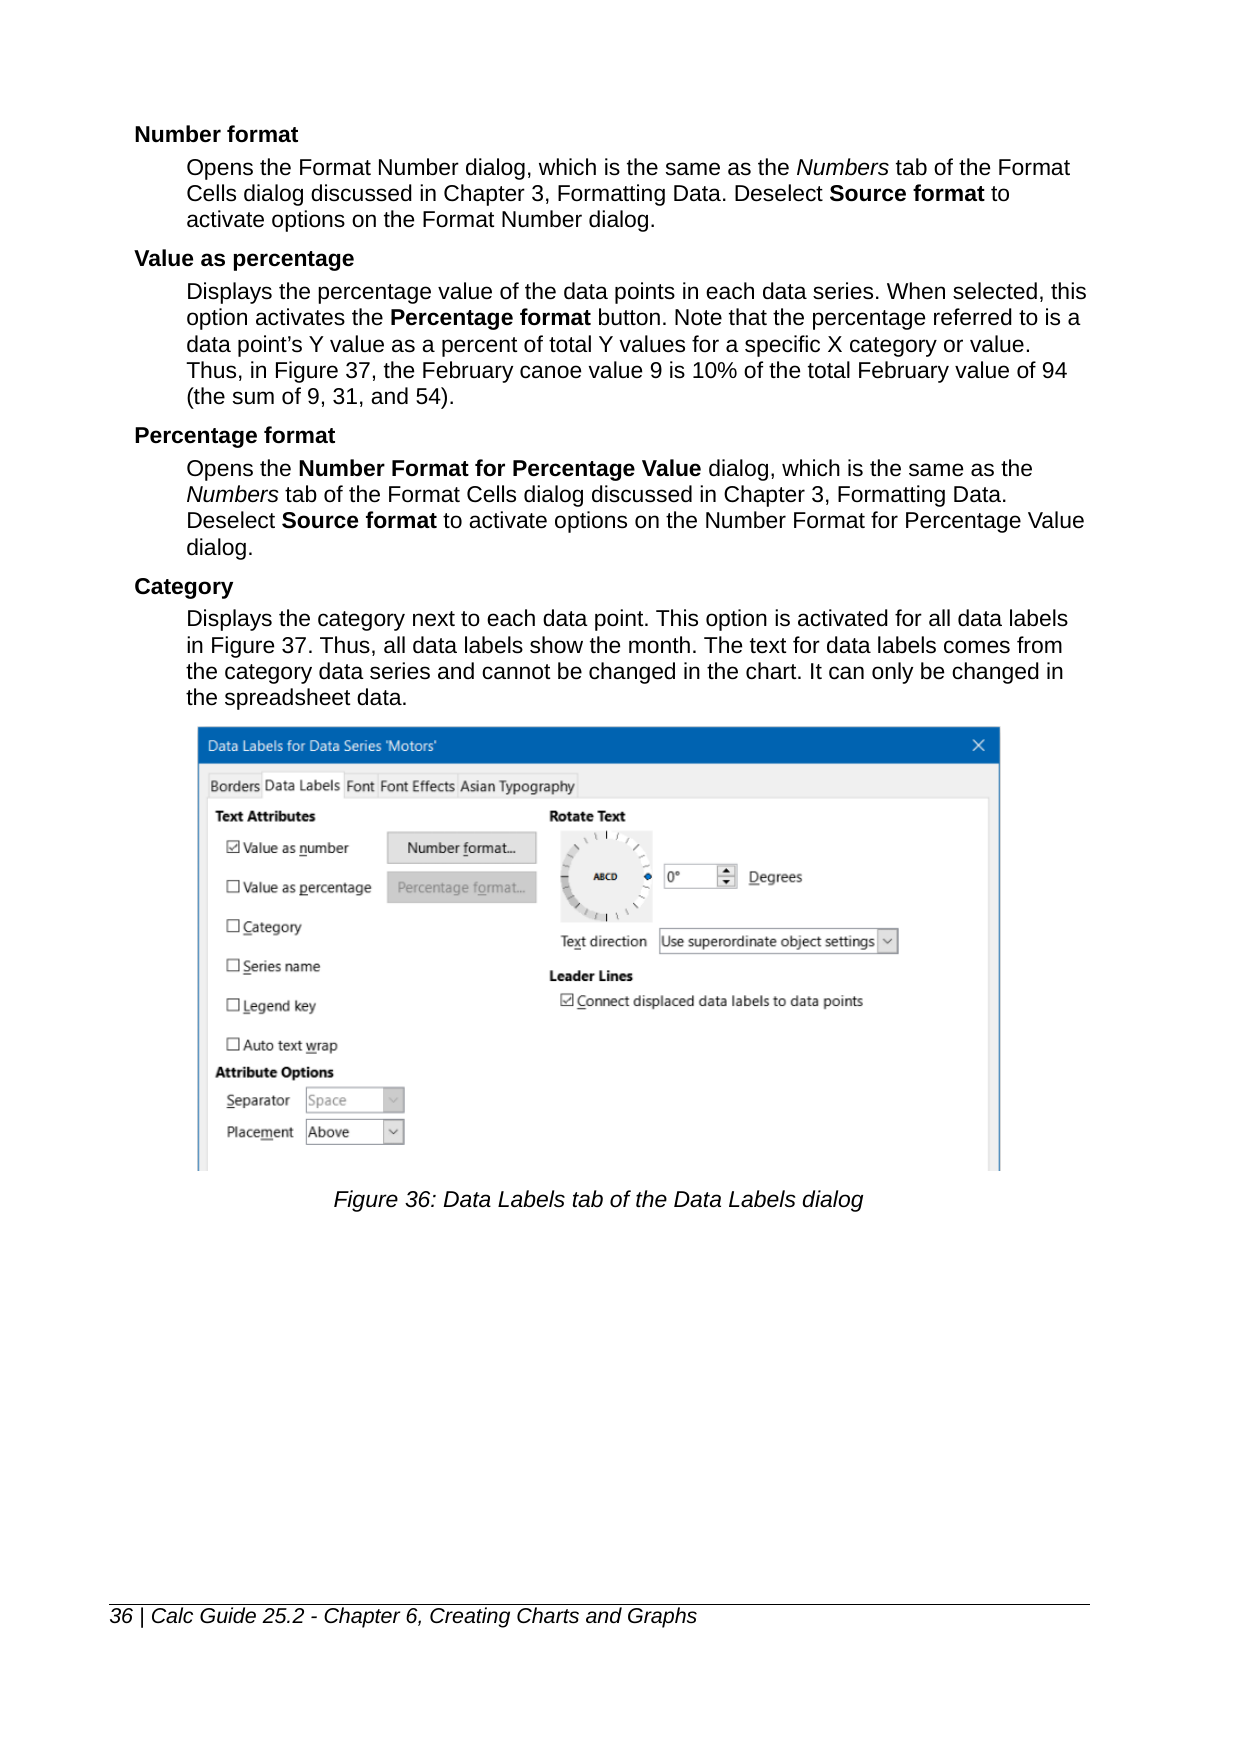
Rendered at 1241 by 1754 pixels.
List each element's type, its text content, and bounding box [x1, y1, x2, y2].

text Opens the Number Format for Percentage Value dialog, which is the same as the Numbers tab of the Format Cells dialog discussed in Chapter 3, Formatting Data. Deselect Source format to activate options on the Number Format for Percentage Value dialog. [186, 455, 1090, 560]
text Displays the percentage value of the data points in each data series. When selected, this option activates the Percentage format button. Note that the percentage referred to is a data point’s Y value as a percent of total Y values for a specific X category or value. Thus, in Figure 37, the February canoe value 9 is 10% of the total February value of 94 (the sum of 9, 31, and 54). [186, 278, 1090, 409]
text Opens the Format Number dialog, which is the same as the Numbers tab of the Format Cells dialog discussed in Chapter 3, Formatting Data. Deselect Source format to activate options on the Format Number dialog. [186, 154, 1090, 233]
text Percentage format [134, 422, 1090, 448]
picture [197, 726, 1002, 1171]
text Displays the category next to each data point. This option is activated for all data labels in Figure 37. Thus, all data labels show the month. The text for data labels comes from the category data series and cannot be changed in the chart. It can only be changed in the spreadsheet data. [186, 605, 1090, 711]
text Value as percentage [134, 245, 1090, 272]
text Number format [134, 121, 1090, 147]
text Figure 36: Data Labels tab of the Data Labels dialog [194, 1186, 1005, 1212]
text Category [134, 573, 1090, 599]
